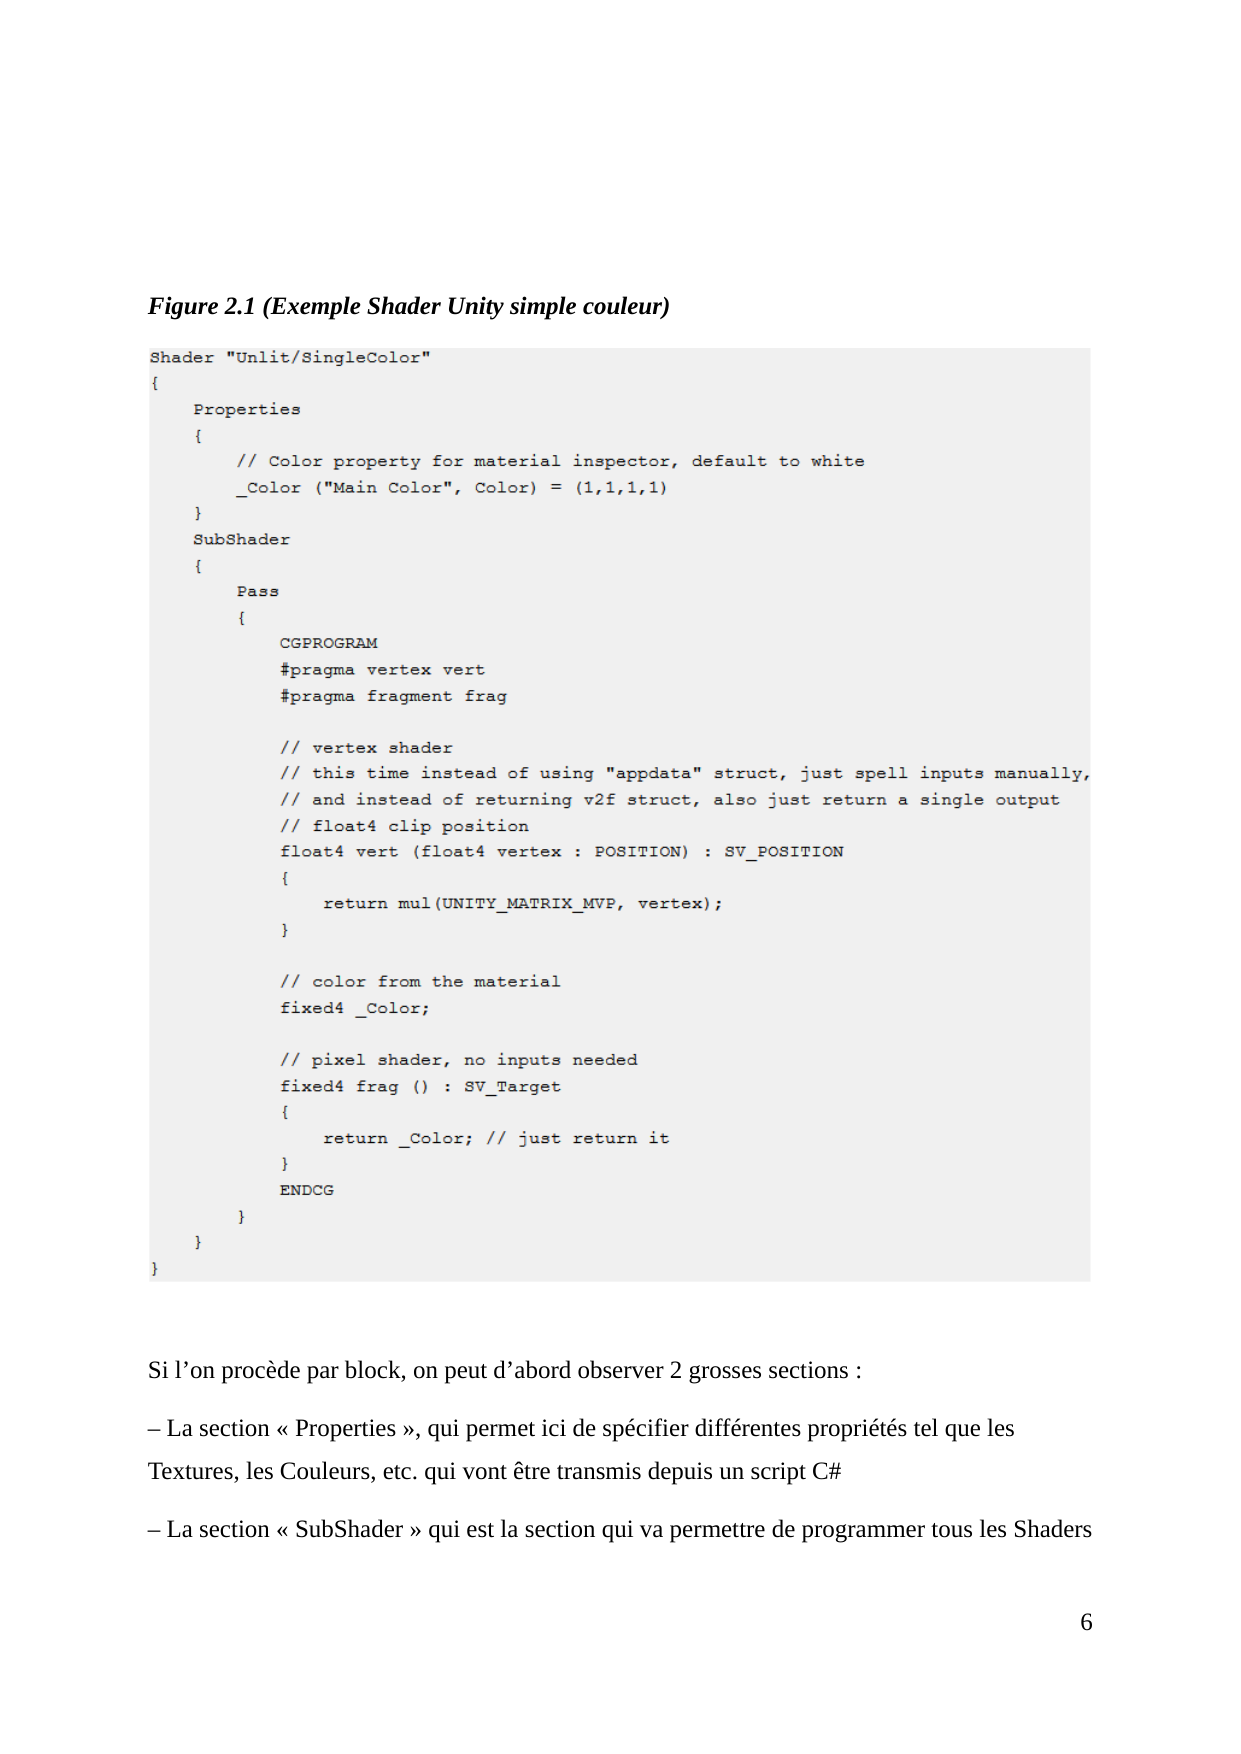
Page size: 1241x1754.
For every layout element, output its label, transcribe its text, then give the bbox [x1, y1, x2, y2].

picture [147, 348, 1093, 1283]
text – La section « Properties », qui permet ici de spécifier différentes propriétés tel que les Textures, les Couleurs, etc. qui vont être transmis depuis un script C# [148, 1413, 1093, 1485]
text Figure 2.1 (Exemple Shader Unity simple couleur) [148, 291, 1093, 320]
text Si l’on procède par block, on peut d’abord observer 2 grosses sections : [148, 1355, 1093, 1384]
text – La section « SubShader » qui est la section qui va permettre de programmer tous les Shaders [148, 1514, 1093, 1542]
